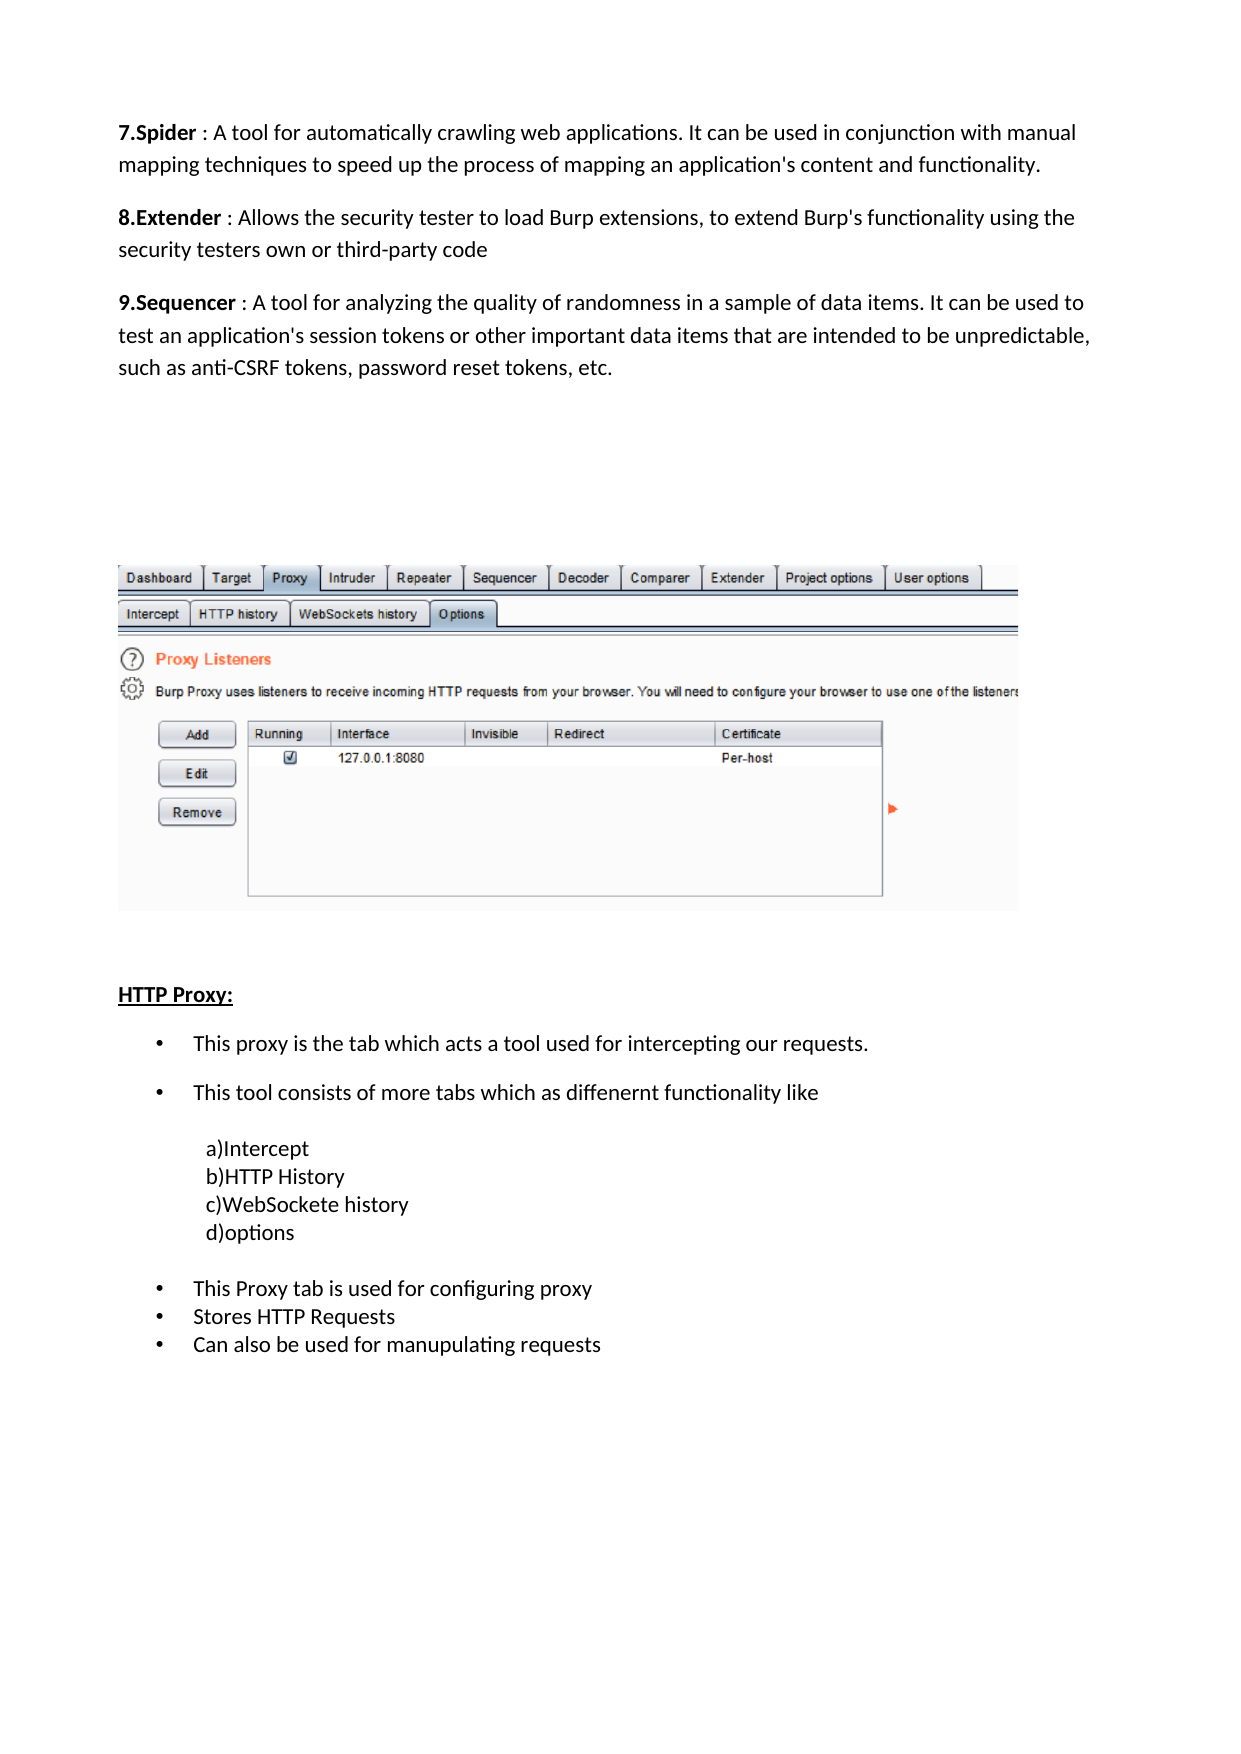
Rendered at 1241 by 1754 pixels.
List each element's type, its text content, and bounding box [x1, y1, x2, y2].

text 8.Extender : Allows the security tester to load Burp extensions, to extend Burp's functionality using the security testers own or third-party code [118, 203, 1122, 263]
text HTTP Proxy: [118, 980, 1122, 1008]
text 9.Sequencer : A tool for analyzing the quality of randomness in a sample of data items. It can be used to test an application's session tokens or other important data items that are intended to be unpredictable, such as anti-CSRF tokens, password reset tokens, etc. [118, 288, 1122, 381]
list This tool consists of more tabs which as diffenernt functionality like [156, 1078, 1122, 1106]
text b)HTTP History [118, 1162, 1122, 1190]
list Stores HTTP Requests [156, 1302, 1122, 1330]
list This proxy is the tab which acts a tool used for intercepting our requests. [156, 1029, 1122, 1057]
text d)options [118, 1218, 1122, 1246]
text 7.Spider : A tool for automatically crawling web applications. It can be used in conjunction with manual mapping techniques to speed up the process of mapping an application's content and functionality. [118, 118, 1122, 178]
list This Proxy tab is used for configuring proxy [156, 1274, 1122, 1302]
text c)WebSockete history [118, 1190, 1122, 1218]
list Can also be used for manupulating requests [156, 1330, 1122, 1358]
text a)Intercept [118, 1134, 1122, 1162]
